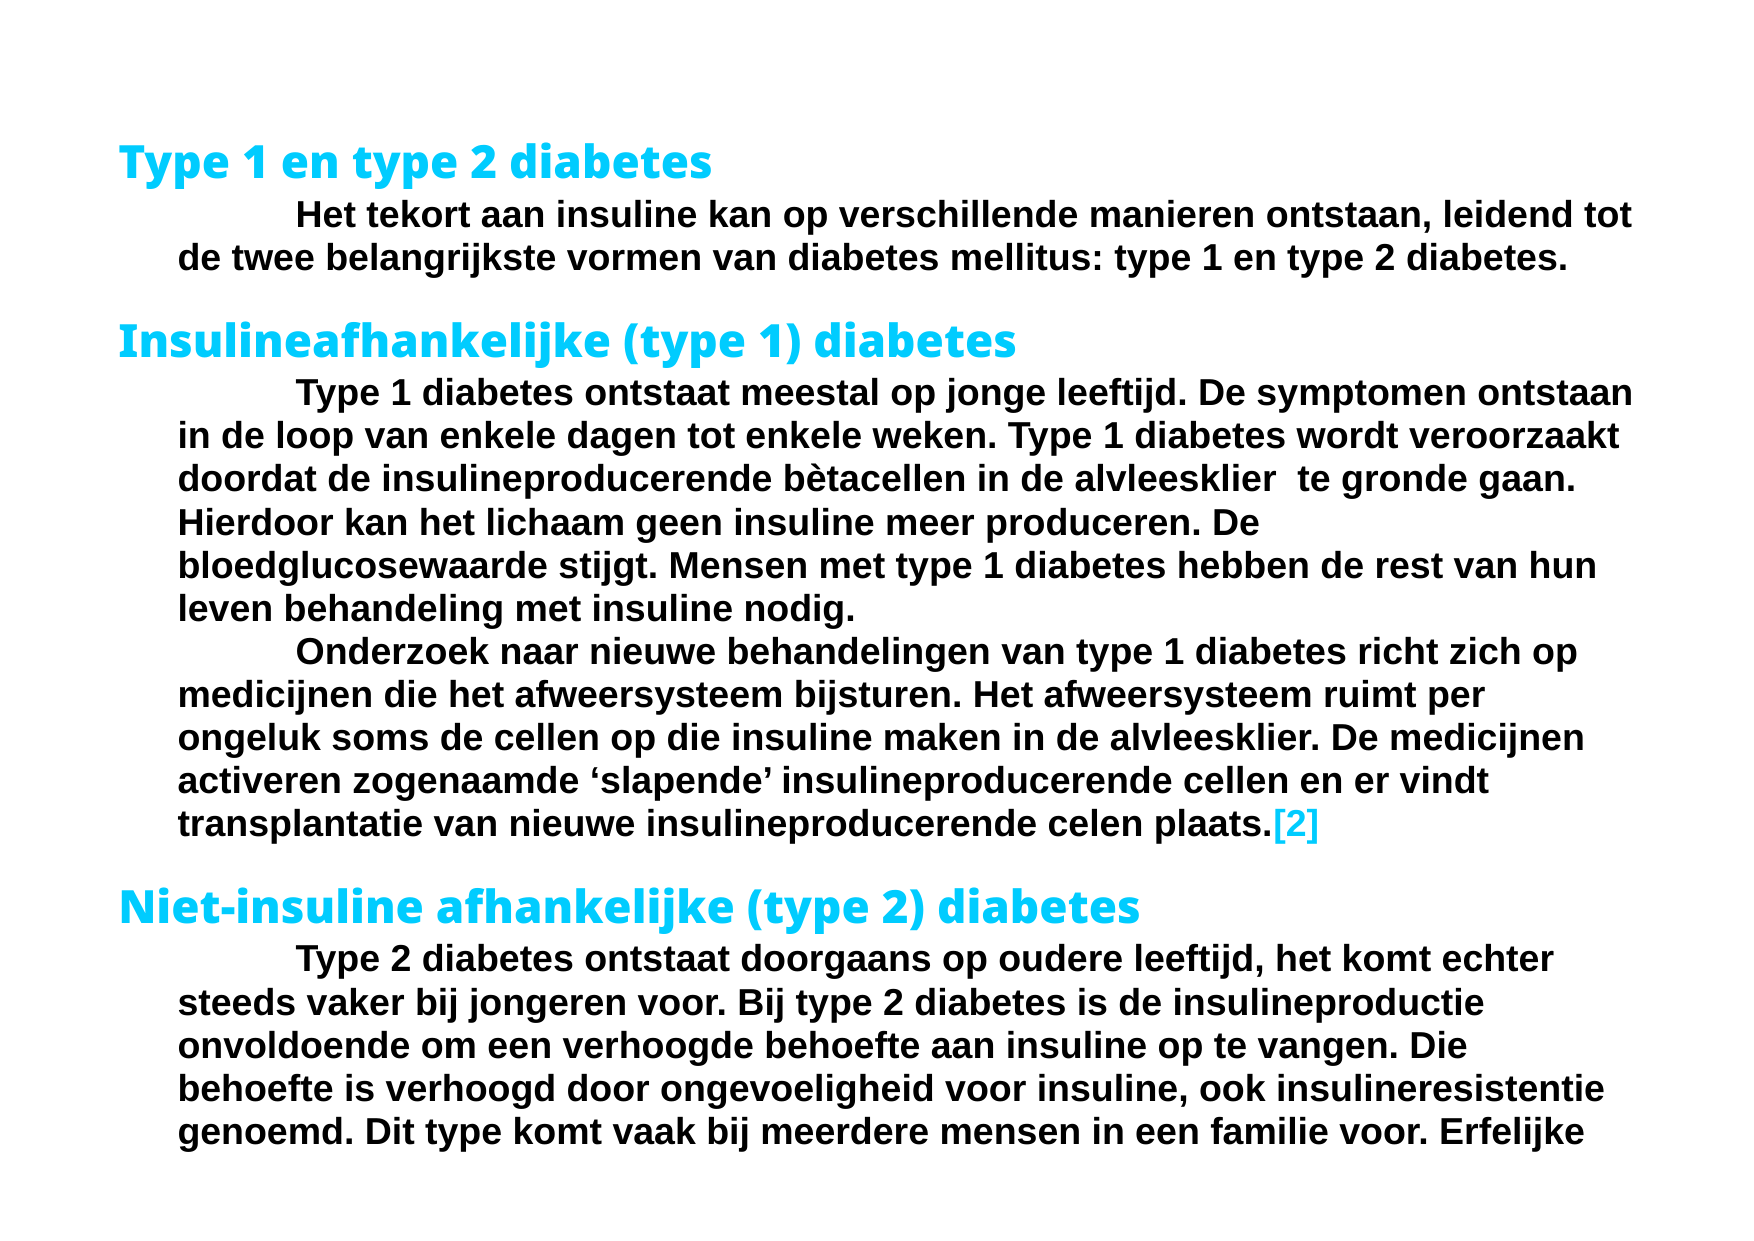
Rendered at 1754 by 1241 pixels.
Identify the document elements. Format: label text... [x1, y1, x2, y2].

subtitle Onderzoek naar nieuwe behandelingen van type 1 diabetes richt zich op medicijnen die het afweersysteem bijsturen. Het afweersysteem ruimt per ongeluk soms de cellen op die insuline maken in de alvleesklier. De medicijnen activeren zogenaamde ‘slapende’ insulineproducerende cellen en er vindt transplantatie van nieuwe insulineproducerende celen plaats.[2] [177, 629, 1636, 845]
subtitle Het tekort aan insuline kan op verschillende manieren ontstaan, leidend tot de twee belangrijkste vormen van diabetes mellitus: type 1 en type 2 diabetes. [177, 192, 1636, 278]
subtitle Type 2 diabetes ontstaat doorgaans op oudere leeftijd, het komt echter steeds vaker bij jongeren voor. Bij type 2 diabetes is de insulineproductie onvoldoende om een verhoogde behoefte aan insuline op te vangen. Die behoefte is verhoogd door ongevoeligheid voor insuline, ook insulineresistentie genoemd. Dit type komt vaak bij meerdere mensen in een familie voor. Erfelijke [177, 937, 1636, 1152]
subtitle Type 1 diabetes ontstaat meestal op jonge leeftijd. De symptomen ontstaan in de loop van enkele dagen tot enkele weken. Type 1 diabetes wordt veroorzaakt doordat de insulineproducerende bètacellen in de alvleesklier te gronde gaan. Hierdoor kan het lichaam geen insuline meer produceren. De bloedglucosewaarde stijgt. Mensen met type 1 diabetes hebben de rest van hun leven behandeling met insuline nodig. [177, 370, 1636, 629]
subtitle Insulineafhankelijke (type 1) diabetes [118, 308, 1636, 370]
subtitle Type 1 en type 2 diabetes [118, 130, 1636, 192]
subtitle Niet-insuline afhankelijke (type 2) diabetes [118, 874, 1636, 937]
